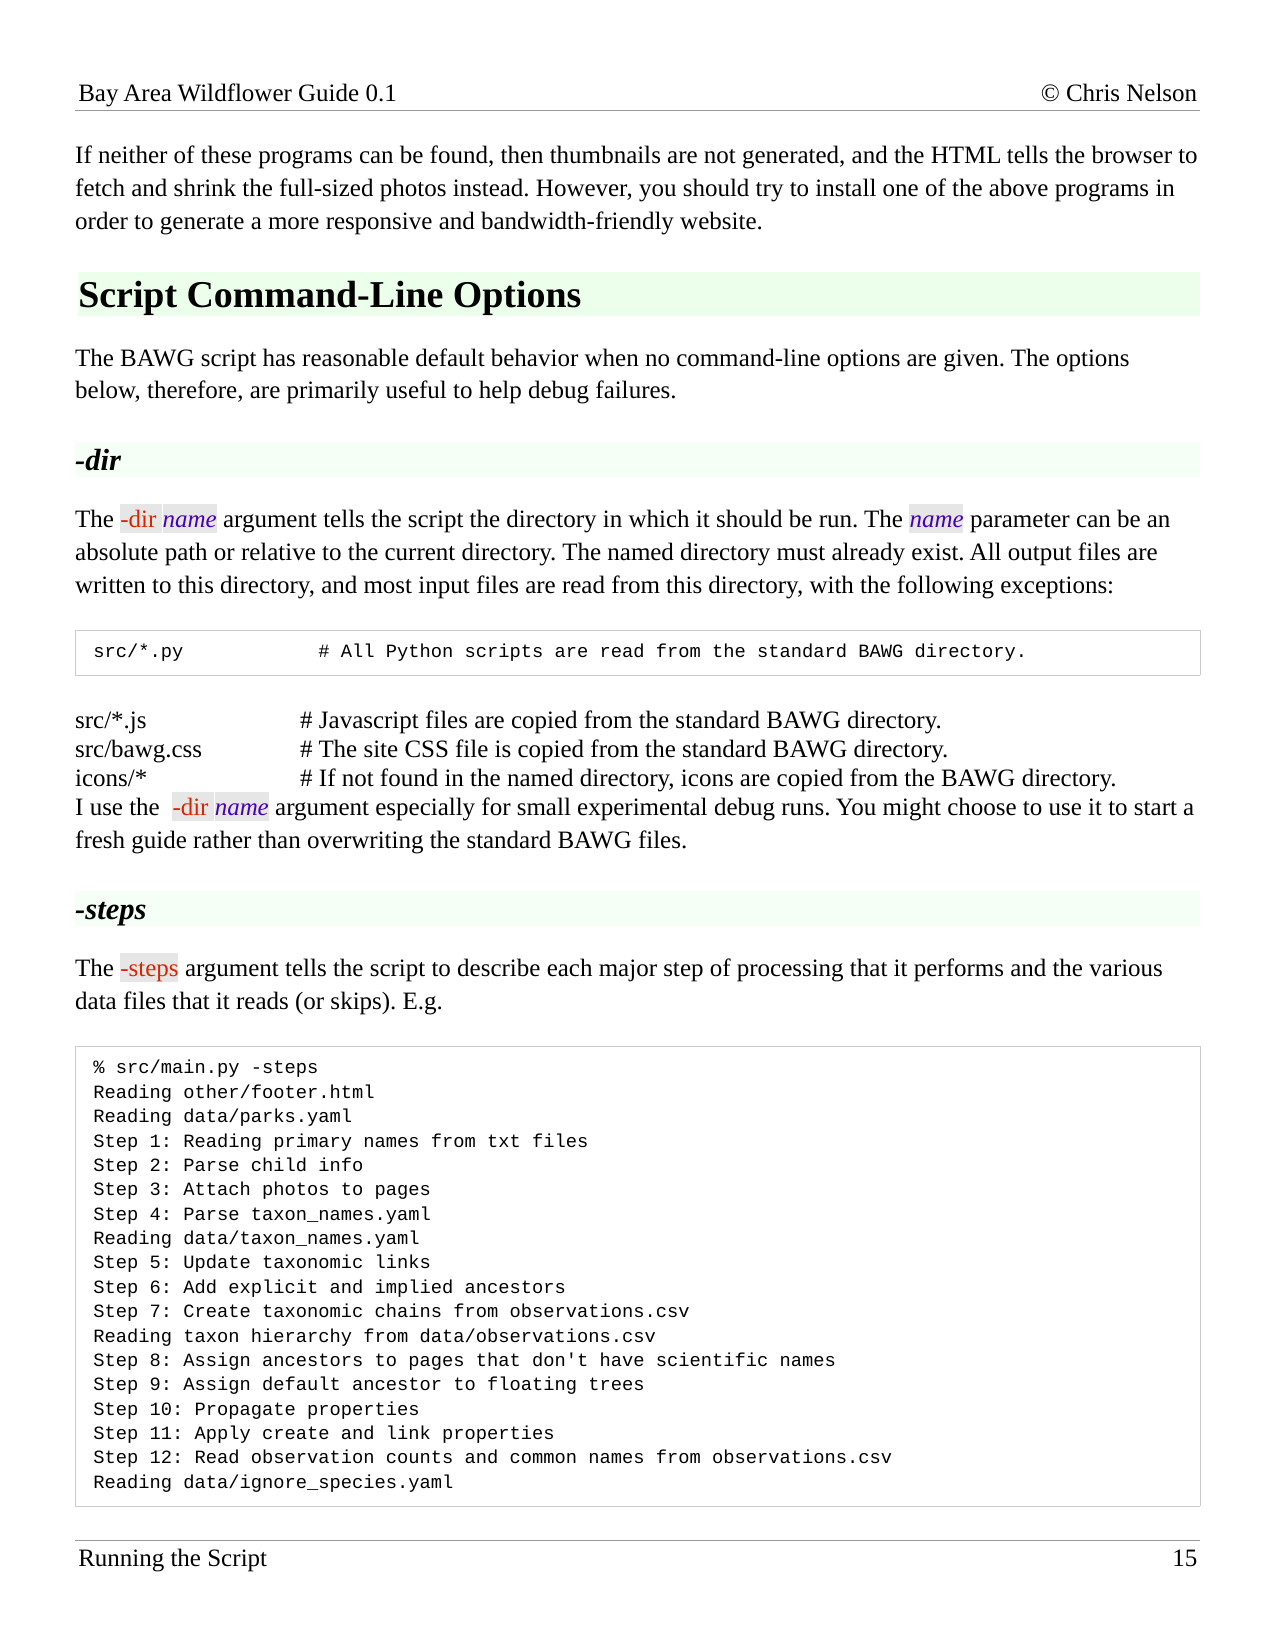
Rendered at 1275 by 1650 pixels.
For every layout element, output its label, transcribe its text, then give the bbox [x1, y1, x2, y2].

text Step 9: Assign default ancestor to floating trees [76, 1363, 1200, 1387]
subtitle -dir [75, 442, 1200, 477]
text Step 5: Update taxonomic links [76, 1241, 1200, 1266]
text icons/* # If not found in the named directory, icons are copied from the BAWG directory. [75, 763, 1200, 792]
text src/*.py # All Python scripts are read from the standard BAWG directory. [76, 631, 1200, 675]
text The -steps argument tells the script to describe each major step of processing that it performs and the various data files that it reads (or skips). E.g. [75, 953, 1200, 1015]
text % src/main.py -steps [76, 1047, 1200, 1071]
text Step 1: Reading primary names from txt files [76, 1119, 1200, 1144]
subtitle Script Command-Line Options [78, 272, 1200, 316]
text Step 7: Create taxonomic chains from observations.csv [76, 1290, 1200, 1314]
text The BAWG script has reasonable default behavior when no command-line options are given. The options below, therefore, are primarily useful to help debug failures. [75, 343, 1200, 404]
text I use the -dir name argument especially for small experimental debug runs. You might choose to use it to start a fresh guide rather than overwriting the standard BAWG files. [75, 792, 1200, 853]
text Reading data/ignore_species.yaml [76, 1461, 1200, 1506]
text Step 2: Parse child info [76, 1144, 1200, 1168]
text src/*.js # Javascript files are copied from the standard BAWG directory. [75, 706, 1200, 734]
text Reading data/taxon_names.yaml [76, 1217, 1200, 1241]
text Step 8: Assign ancestors to pages that don't have scientific names [76, 1339, 1200, 1363]
subtitle -steps [75, 891, 1200, 926]
text If neither of these programs can be found, then thumbnails are not generated, and the HTML tells the browser to fetch and shrink the full-sized photos instead. However, you should try to install one of the above programs in order to generate a more responsive and bandwidth-friendly website. [75, 140, 1200, 235]
text Step 10: Propagate properties [76, 1387, 1200, 1412]
text src/bawg.css # The site CSS file is copied from the standard BAWG directory. [75, 734, 1200, 763]
text The -dir name argument tells the script the directory in which it should be run. The name parameter can be an absolute path or relative to the current directory. The named directory must already exist. All output files are written to this directory, and most input files are read from this directory, with the following exceptions: [75, 504, 1200, 599]
text Reading data/parks.yaml [76, 1095, 1200, 1119]
text Reading other/footer.html [76, 1071, 1200, 1095]
text Step 6: Add explicit and implied ancestors [76, 1266, 1200, 1290]
text Step 11: Apply create and link properties [76, 1412, 1200, 1436]
text Step 12: Read observation counts and common names from observations.csv [76, 1436, 1200, 1461]
text Step 4: Parse taxon_names.yaml [76, 1192, 1200, 1217]
text Reading taxon hierarchy from data/observations.csv [76, 1314, 1200, 1339]
text Step 3: Attach photos to pages [76, 1168, 1200, 1192]
